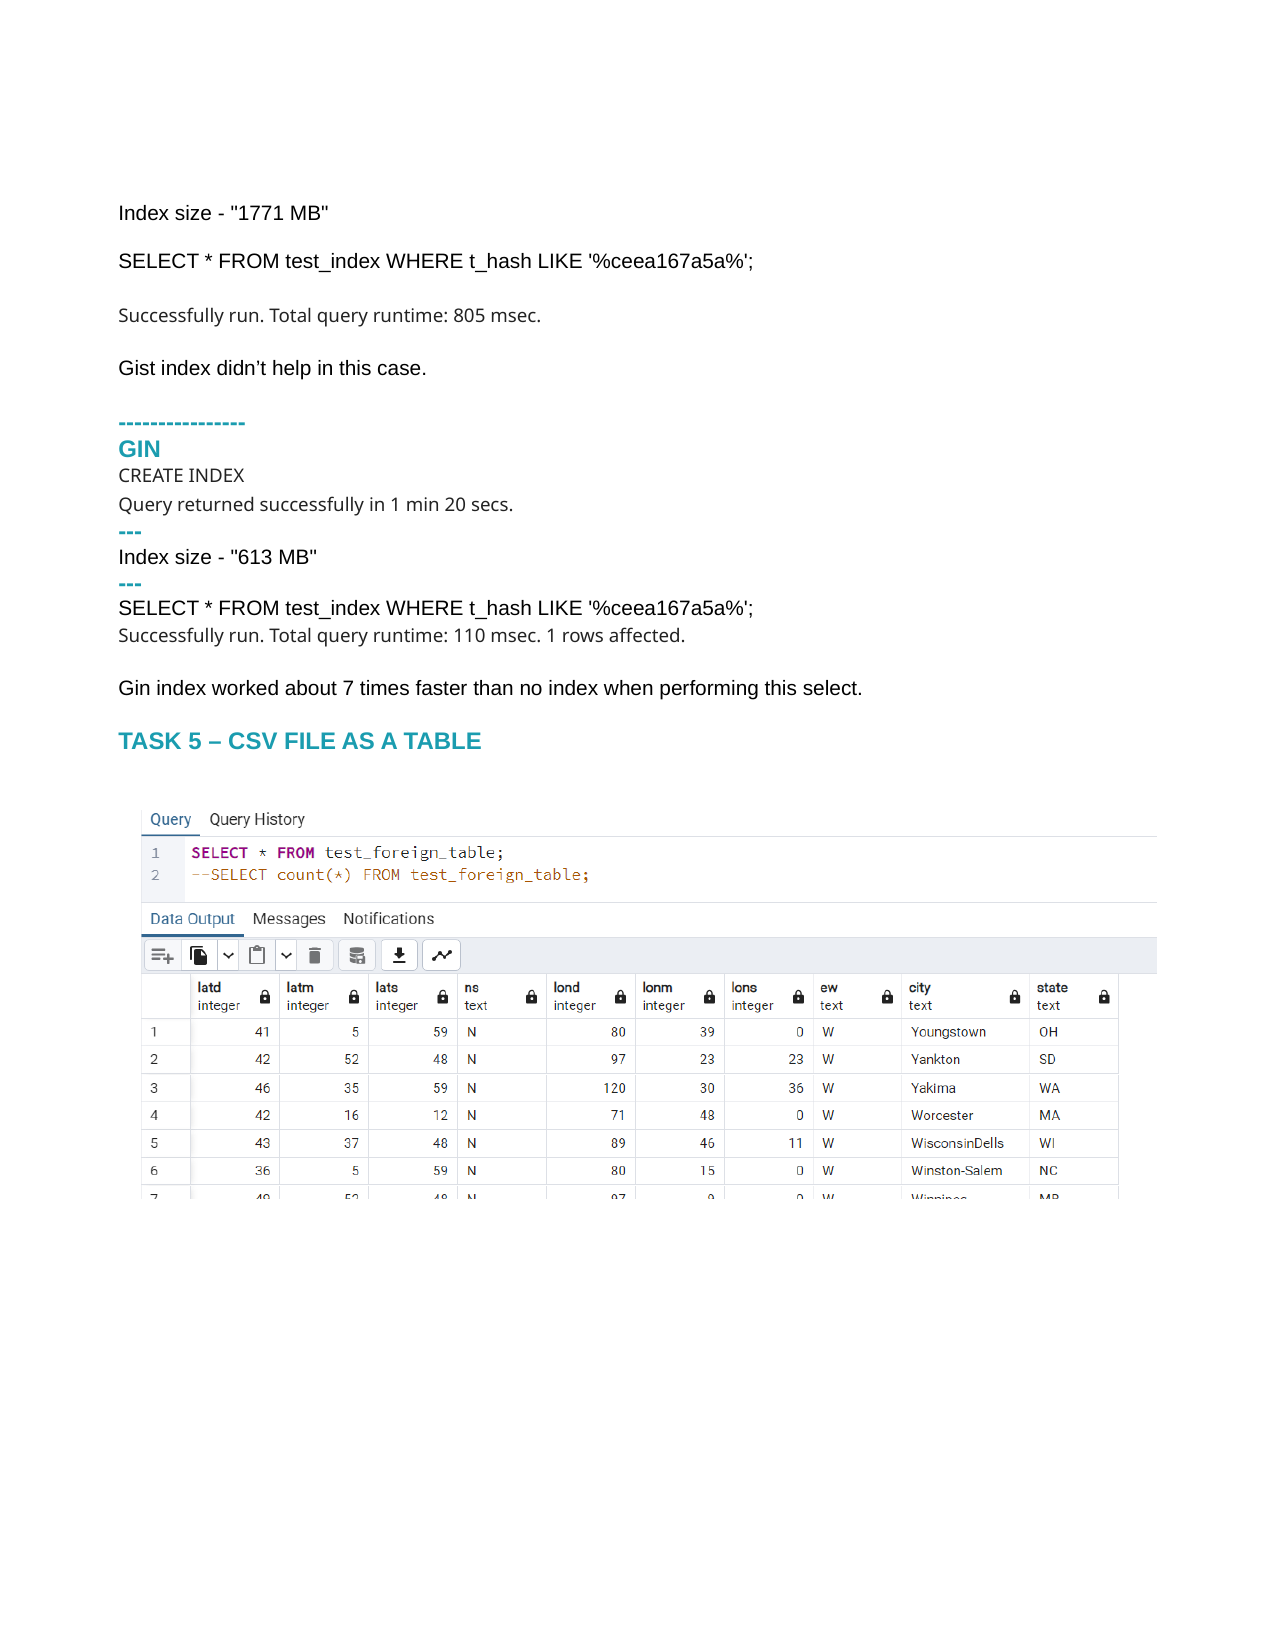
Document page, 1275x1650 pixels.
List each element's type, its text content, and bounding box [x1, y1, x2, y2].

text Gin index worked about 7 times faster than no index when performing this select. [118, 676, 1157, 700]
text Gist index didn’t help in this case. [118, 356, 1157, 380]
text ---------------- [118, 407, 1157, 435]
text Index size - "1771 MB" [118, 201, 1157, 225]
text --- [118, 517, 1157, 545]
text --- [118, 569, 1157, 596]
text Successfully run. Total query runtime: 805 msec. [118, 300, 1157, 328]
text Query returned successfully in 1 min 20 secs. [118, 488, 1157, 517]
text TASK 5 – CSV FILE AS A TABLE [118, 727, 1157, 755]
text SELECT * FROM test_index WHERE t_hash LIKE '%ceea167a5a%'; [118, 596, 1157, 620]
text CREATE INDEX [118, 463, 1157, 488]
text Index size - "613 MB" [118, 545, 1157, 569]
text Successfully run. Total query runtime: 110 msec. 1 rows affected. [118, 620, 1157, 648]
text GIN [118, 435, 1157, 463]
text SELECT * FROM test_index WHERE t_hash LIKE '%ceea167a5a%'; [118, 249, 1157, 273]
picture [118, 810, 1157, 1199]
